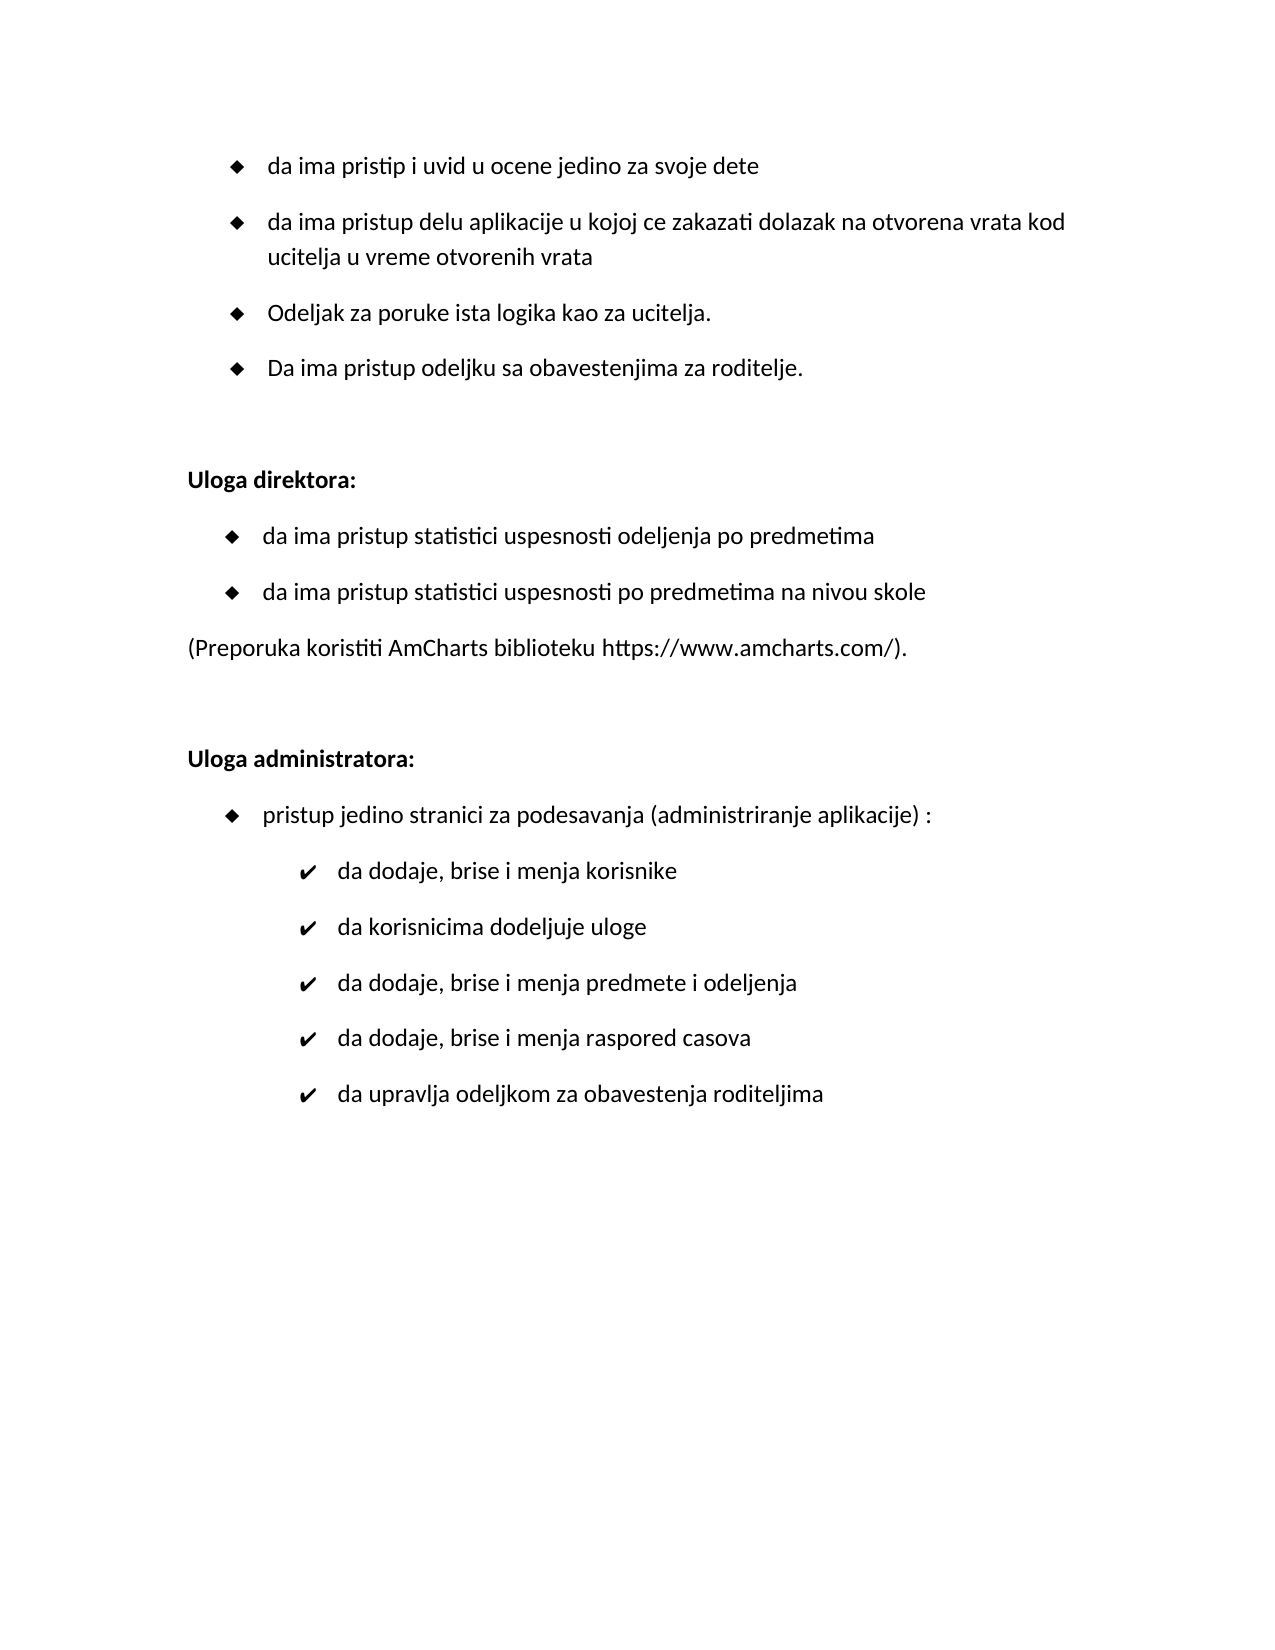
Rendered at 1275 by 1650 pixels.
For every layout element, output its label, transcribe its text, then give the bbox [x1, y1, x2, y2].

list Odeljak za poruke ista logika kao za ucitelja. [230, 297, 1087, 327]
list da korisnicima dodeljuje uloge [300, 911, 1087, 941]
list pristup jedino stranici za podesavanja (administriranje aplikacije) : [225, 799, 1087, 830]
list da dodaje, brise i menja korisnike [300, 855, 1087, 886]
list da ima pristup delu aplikacije u kojoj ce zakazati dolazak na otvorena vrata kod ucitelja u vreme otvorenih vrata [230, 206, 1087, 271]
list da dodaje, brise i menja raspored casova [300, 1022, 1087, 1053]
text Uloga administratora: [187, 743, 1087, 774]
text Uloga direktora: [187, 464, 1087, 495]
list da upravlja odeljkom za obavestenja roditeljima [300, 1078, 1087, 1109]
list Da ima pristup odeljku sa obavestenjima za roditelje. [230, 352, 1087, 383]
list da ima pristip i uvid u ocene jedino za svoje dete [230, 150, 1087, 181]
list da dodaje, brise i menja predmete i odeljenja [300, 967, 1087, 997]
list da ima pristup statistici uspesnosti odeljenja po predmetima [225, 520, 1087, 551]
list da ima pristup statistici uspesnosti po predmetima na nivou skole [225, 576, 1087, 606]
text (Preporuka koristiti AmCharts biblioteku https://www.amcharts.com/). [187, 632, 1087, 662]
